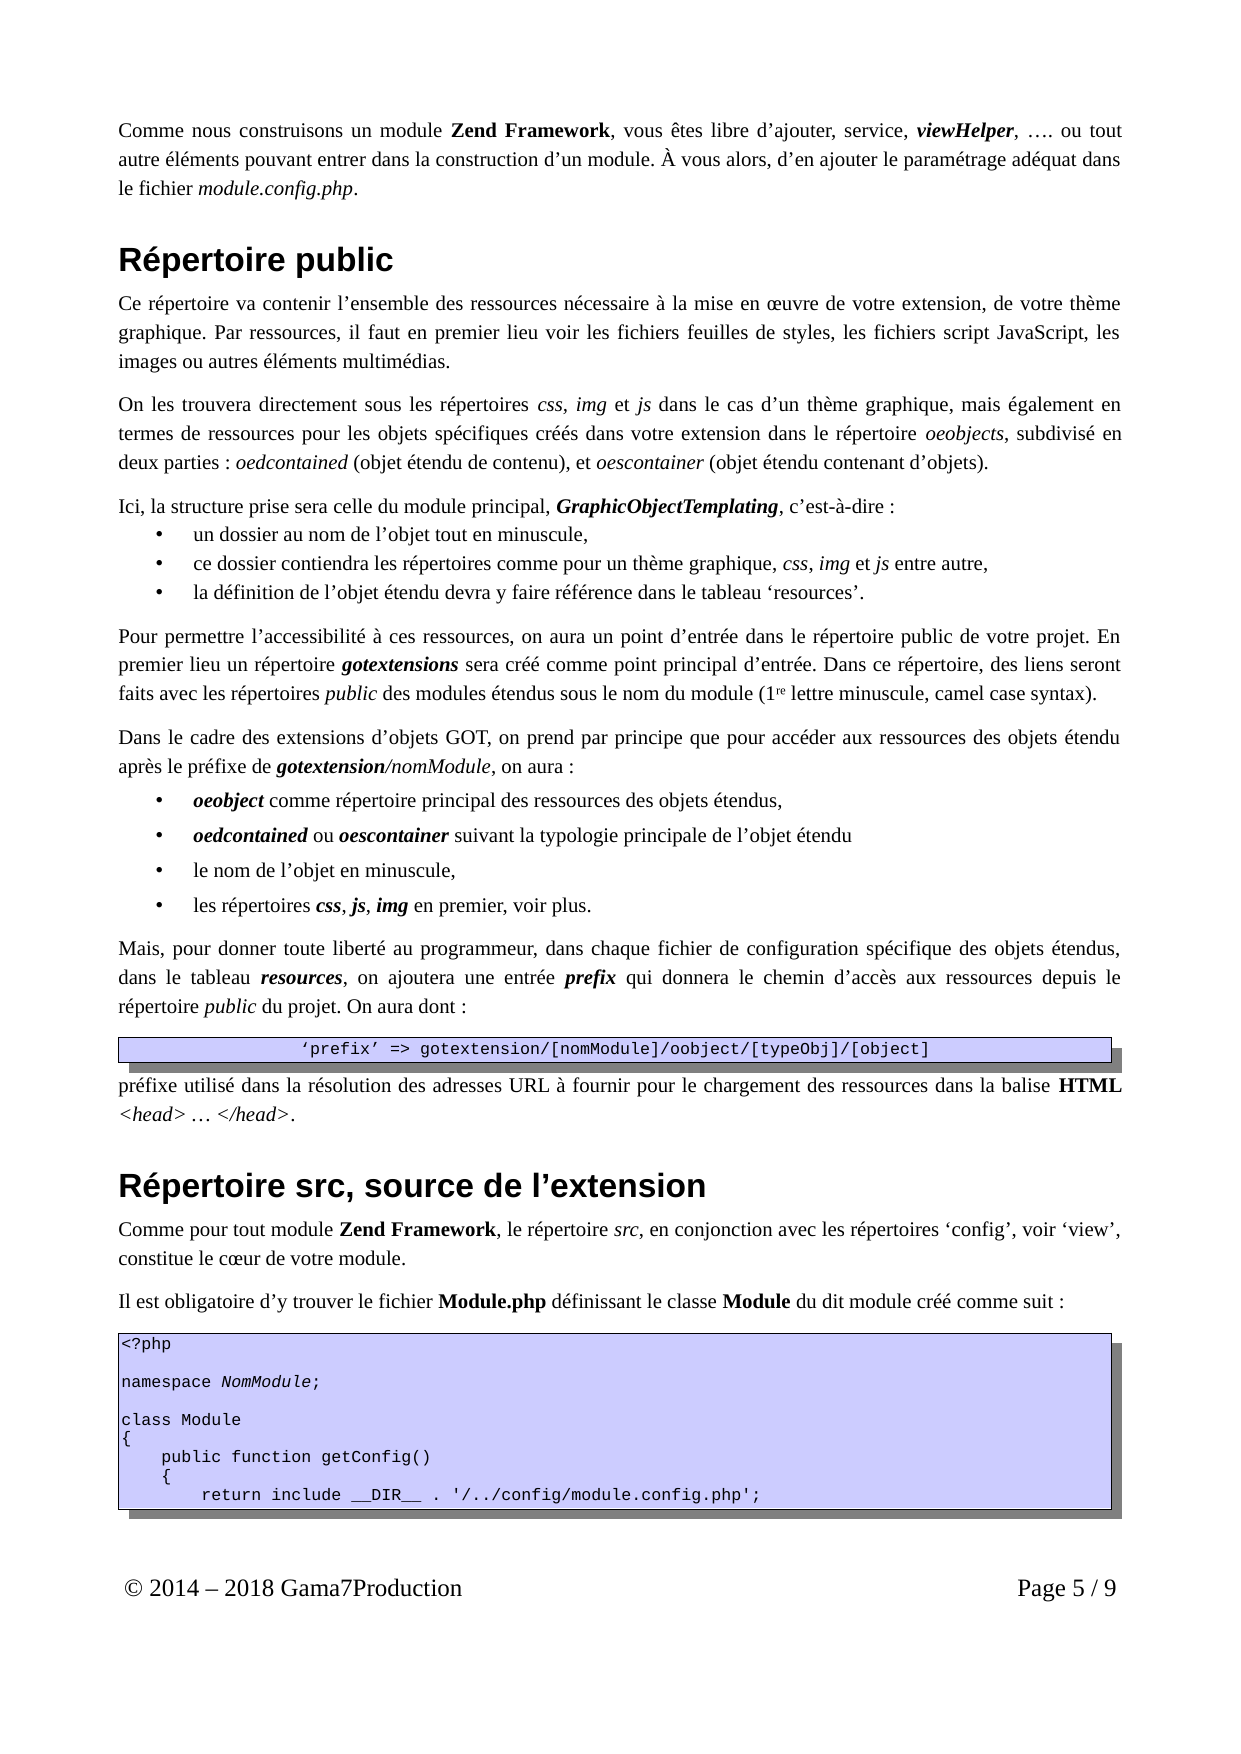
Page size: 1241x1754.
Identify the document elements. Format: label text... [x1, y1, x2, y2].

text On les trouvera directement sous les répertoires css, img et js dans le cas d’un thème graphique, mais également en termes de ressources pour les objets spécifiques créés dans votre extension dans le répertoire oeobjects, subdivisé en deux parties : oedcontained (objet étendu de contenu), et oescontainer (objet étendu contenant d’objets). [118, 392, 1122, 474]
text Ici, la structure prise sera celle du module principal, GraphicObjectTemplating, c’est-à-dire : [118, 493, 1122, 518]
text <?php [119, 1334, 1111, 1352]
list la définition de l’objet étendu devra y faire référence dans le tableau ‘resources’. [156, 580, 1122, 604]
list oeobject comme répertoire principal des ressources des objets étendus, [156, 788, 1122, 812]
text { [119, 1465, 1111, 1484]
text class Module [119, 1408, 1111, 1427]
text Pour permettre l’accessibilité à ces ressources, on aura un point d’entrée dans le répertoire public de votre projet. En premier lieu un répertoire gotextensions sera créé comme point principal d’entrée. Dans ce répertoire, des liens seront faits avec les répertoires public des modules étendus sous le nom du module (1ʳᵉ lettre minuscule, camel case syntax). [118, 623, 1122, 705]
subtitle Répertoire public [118, 240, 1122, 279]
subtitle Répertoire src, source de l’extension [118, 1166, 1122, 1204]
list oedcontained ou oescontainer suivant la typologie principale de l’objet étendu [156, 823, 1122, 847]
text préfixe utilisé dans la résolution des adresses URL à fournir pour le chargement des ressources dans la balise HTML <head> … </head>. [118, 1073, 1122, 1126]
text { [119, 1427, 1111, 1446]
text Dans le cadre des extensions d’objets GOT, on prend par principe que pour accéder aux ressources des objets étendu après le préfixe de gotextension/nomModule, on aura : [118, 725, 1122, 778]
text namespace NomModule; [119, 1371, 1111, 1389]
list un dossier au nom de l’objet tout en minuscule, [156, 522, 1122, 546]
list ce dossier contiendra les répertoires comme pour un thème graphique, css, img et js entre autre, [156, 551, 1122, 575]
text Ce répertoire va contenir l’ensemble des ressources nécessaire à la mise en œuvre de votre extension, de votre thème graphique. Par ressources, il faut en premier lieu voir les fichiers feuilles de styles, les fichiers script JavaScript, les images ou autres éléments multimédias. [118, 291, 1122, 373]
text return include __DIR__ . '/../config/module.config.php'; [119, 1484, 1111, 1508]
text Mais, pour donner toute liberté au programmeur, dans chaque fichier de configuration spécifique des objets étendus, dans le tableau resources, on ajoutera une entrée prefix qui donnera le chemin d’accès aux ressources depuis le répertoire public du projet. On aura dont : [118, 936, 1122, 1018]
list les répertoires css, js, img en premier, voir plus. [156, 893, 1122, 917]
list le nom de l’objet en minuscule, [156, 858, 1122, 882]
text public function getConfig() [119, 1446, 1111, 1465]
text Comme nous construisons un module Zend Framework, vous êtes libre d’ajouter, service, viewHelper, …. ou tout autre éléments pouvant entrer dans la construction d’un module. À vous alors, d’en ajouter le paramétrage adéquat dans le fichier module.config.php. [118, 118, 1122, 200]
text Il est obligatoire d’y trouver le fichier Module.php définissant le classe Module du dit module créé comme suit : [118, 1289, 1122, 1313]
text Comme pour tout module Zend Framework, le répertoire src, en conjonction avec les répertoires ‘config’, voir ‘view’, constitue le cœur de votre module. [118, 1217, 1122, 1270]
text ‘prefix’ => gotextension/[nomModule]/oobject/[typeObj]/[object] [119, 1038, 1111, 1062]
